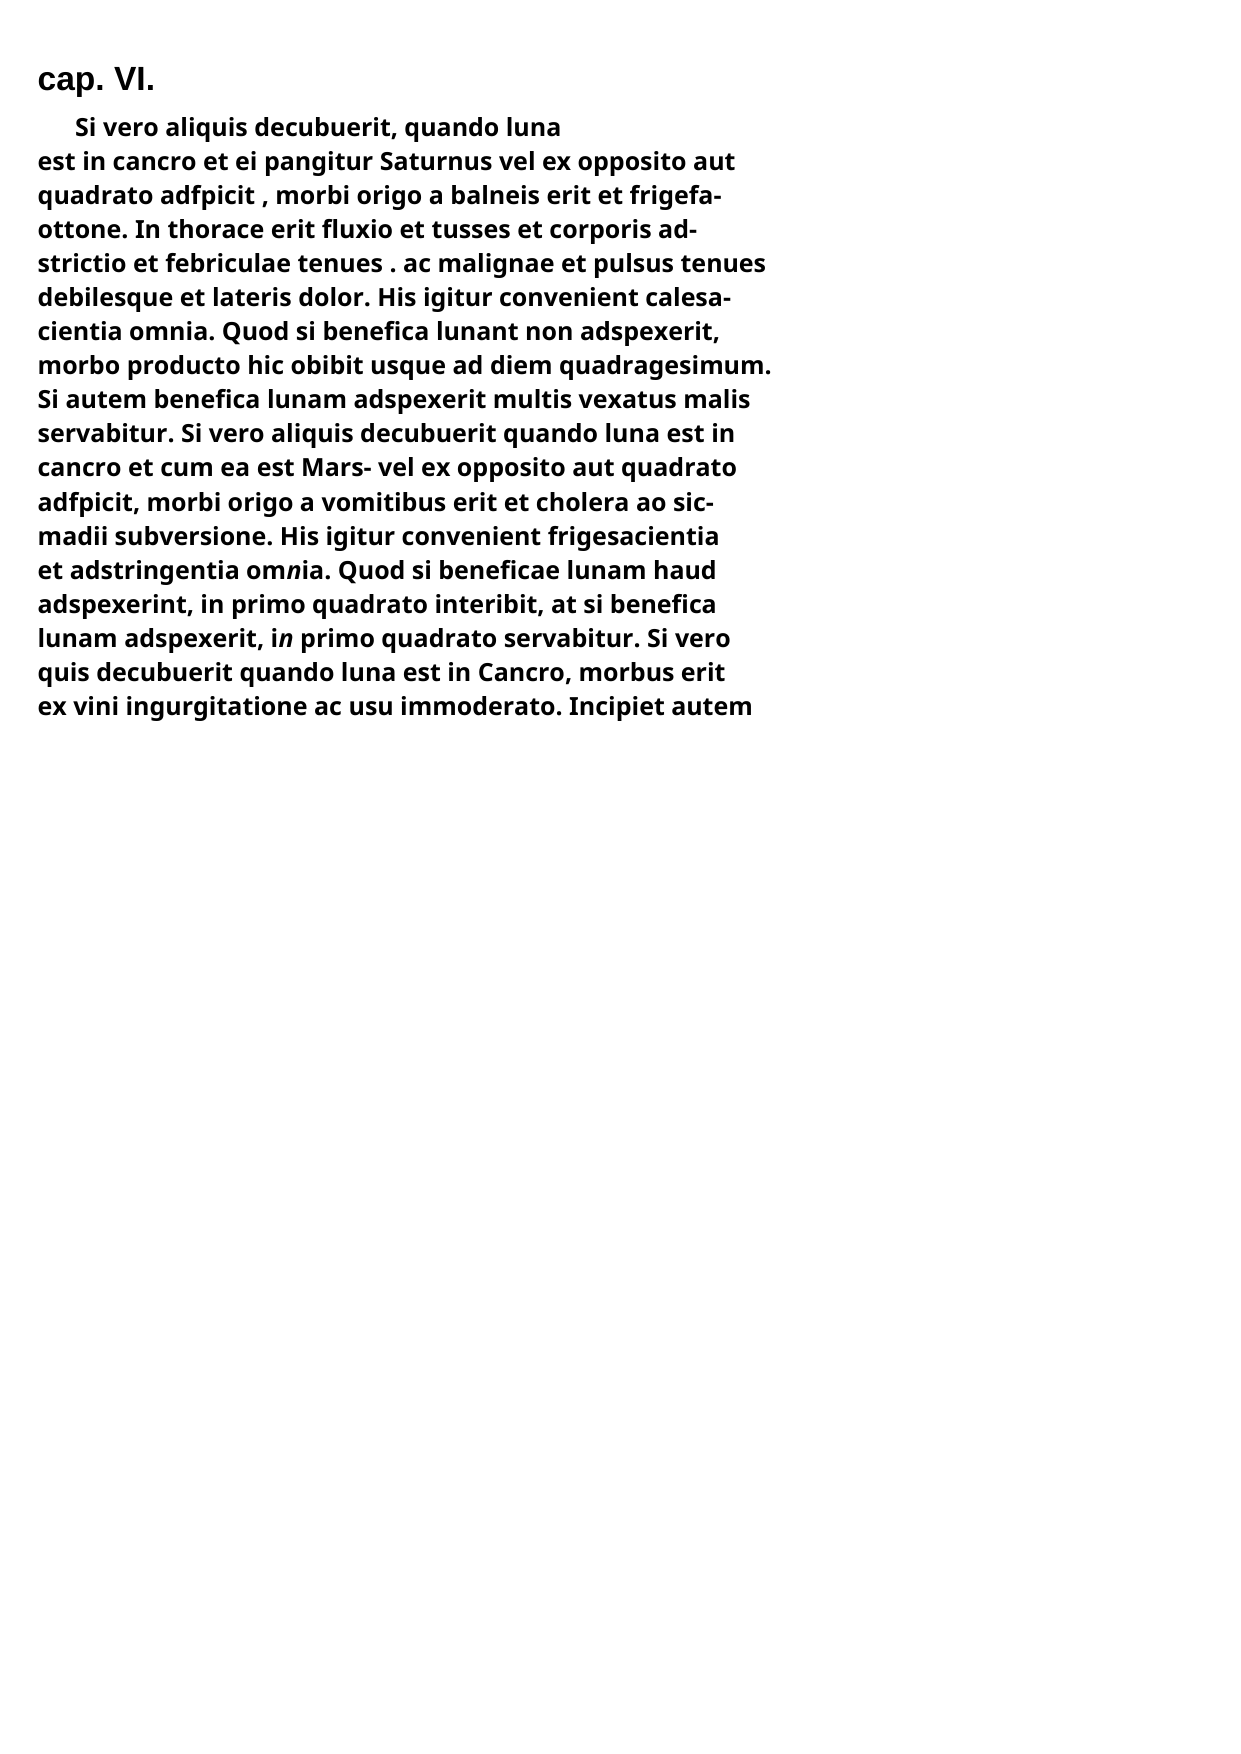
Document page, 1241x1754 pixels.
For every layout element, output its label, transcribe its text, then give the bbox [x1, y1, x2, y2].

subtitle cap. VI. [37, 58, 1203, 97]
text Si vero aliquis decubuerit, quando luna est in cancro et ei pangitur Saturnus vel ex opposito aut quadrato adfpicit , morbi origo a balneis erit et frigefa- ottone. In thorace erit fluxio et tusses et corporis ad- strictio et febriculae tenues . ac malignae et pulsus tenues debilesque et lateris dolor. His igitur convenient calesa- cientia omnia. Quod si benefica lunant non adspexerit, morbo producto hic obibit usque ad diem quadragesimum. Si autem benefica lunam adspexerit multis vexatus malis servabitur. Si vero aliquis decubuerit quando luna est in cancro et cum ea est Mars- vel ex opposito aut quadrato adfpicit, morbi origo a vomitibus erit et cholera ao sic- madii subversione. His igitur convenient frigesacientia et adstringentia omnia. Quod si beneficae lunam haud adspexerint, in primo quadrato interibit, at si benefica lunam adspexerit, in primo quadrato servabitur. Si vero quis decubuerit quando luna est in Cancro, morbus erit ex vini ingurgitatione ac usu immoderato. Incipiet autem [37, 109, 1203, 723]
